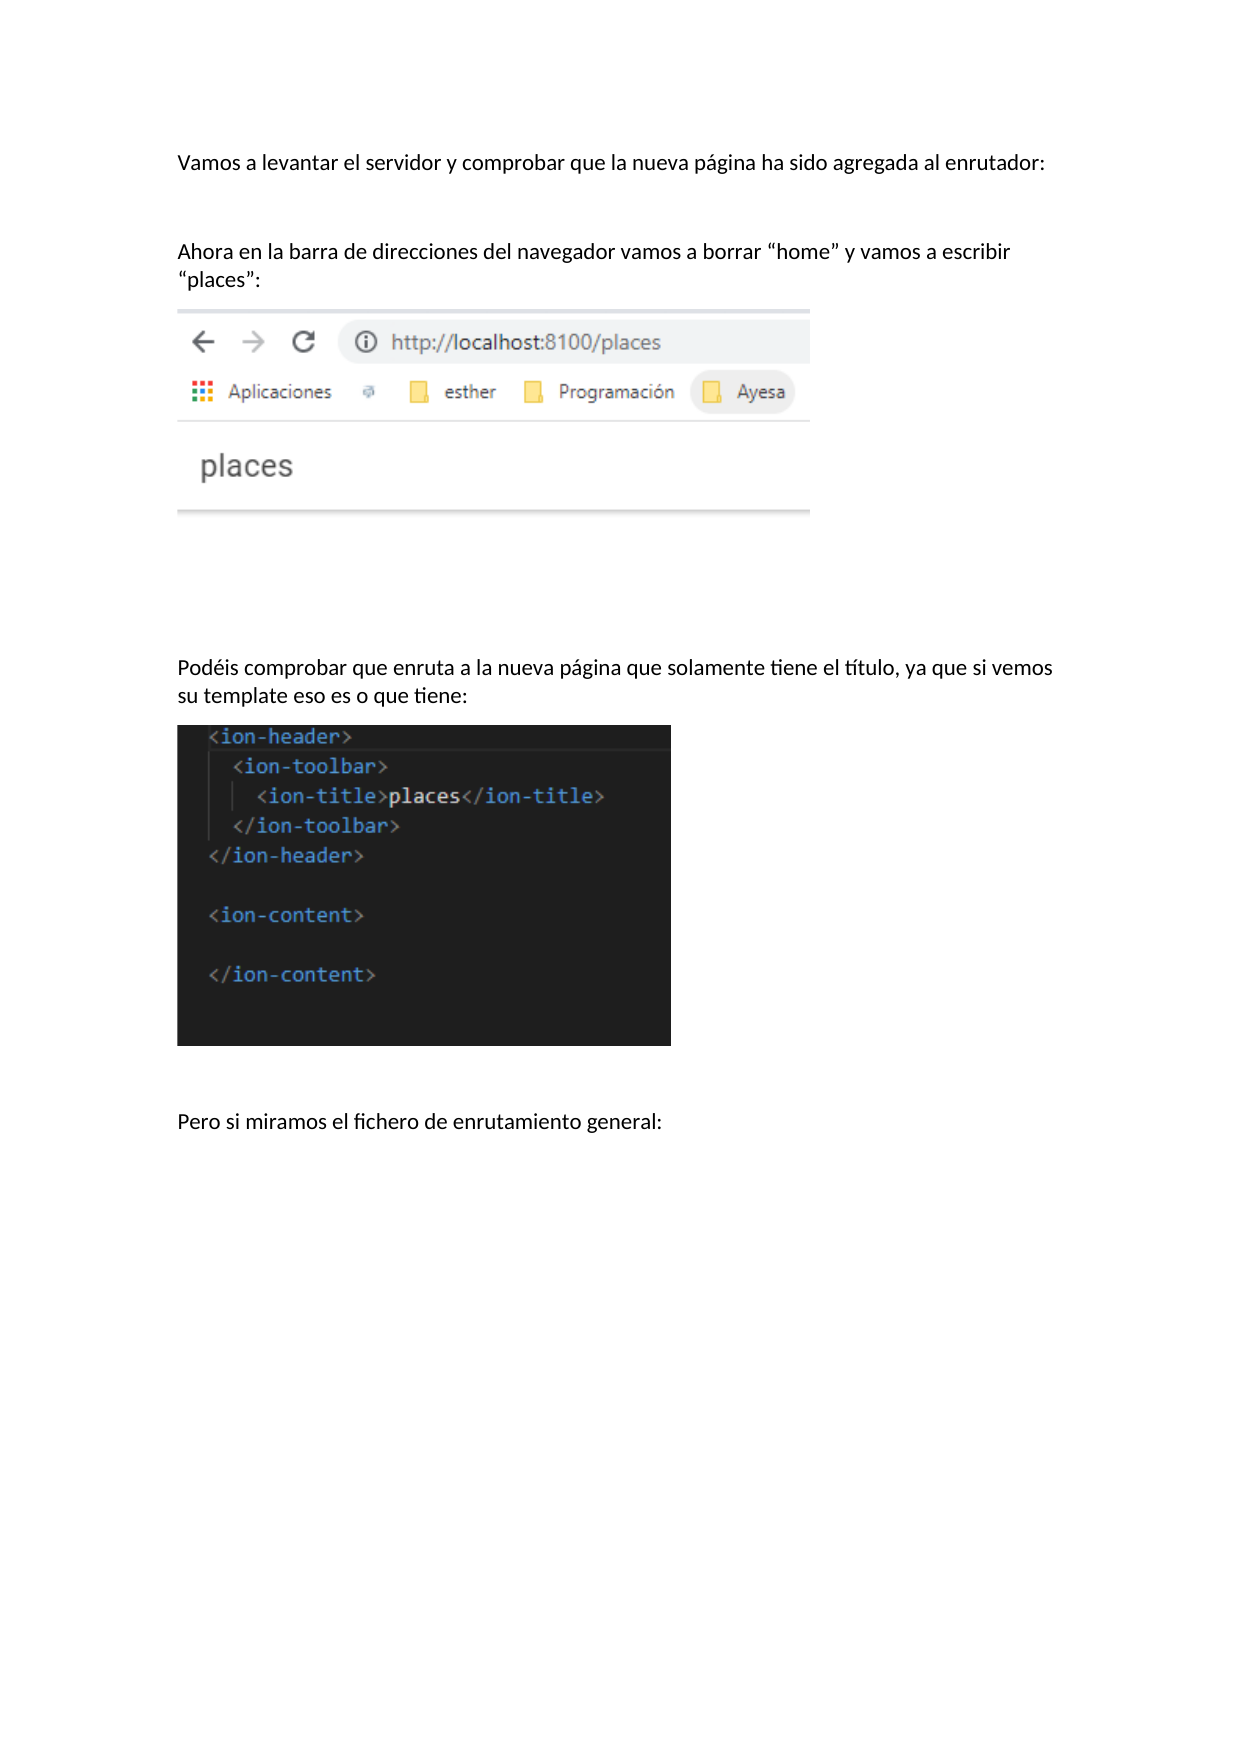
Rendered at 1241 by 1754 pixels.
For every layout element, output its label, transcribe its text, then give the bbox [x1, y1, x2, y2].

text Podéis comprobar que enruta a la nueva página que solamente tiene el título, ya que si vemos su template eso es o que tiene: [177, 653, 1063, 709]
text Pero si miramos el fichero de enrutamiento general: [177, 1107, 1063, 1135]
text Vamos a levantar el servidor y comprobar que la nueva página ha sido agregada al enrutador: [177, 148, 1063, 176]
text Ahora en la barra de direcciones del navegador vamos a borrar “home” y vamos a escribir “places”: [177, 237, 1063, 293]
